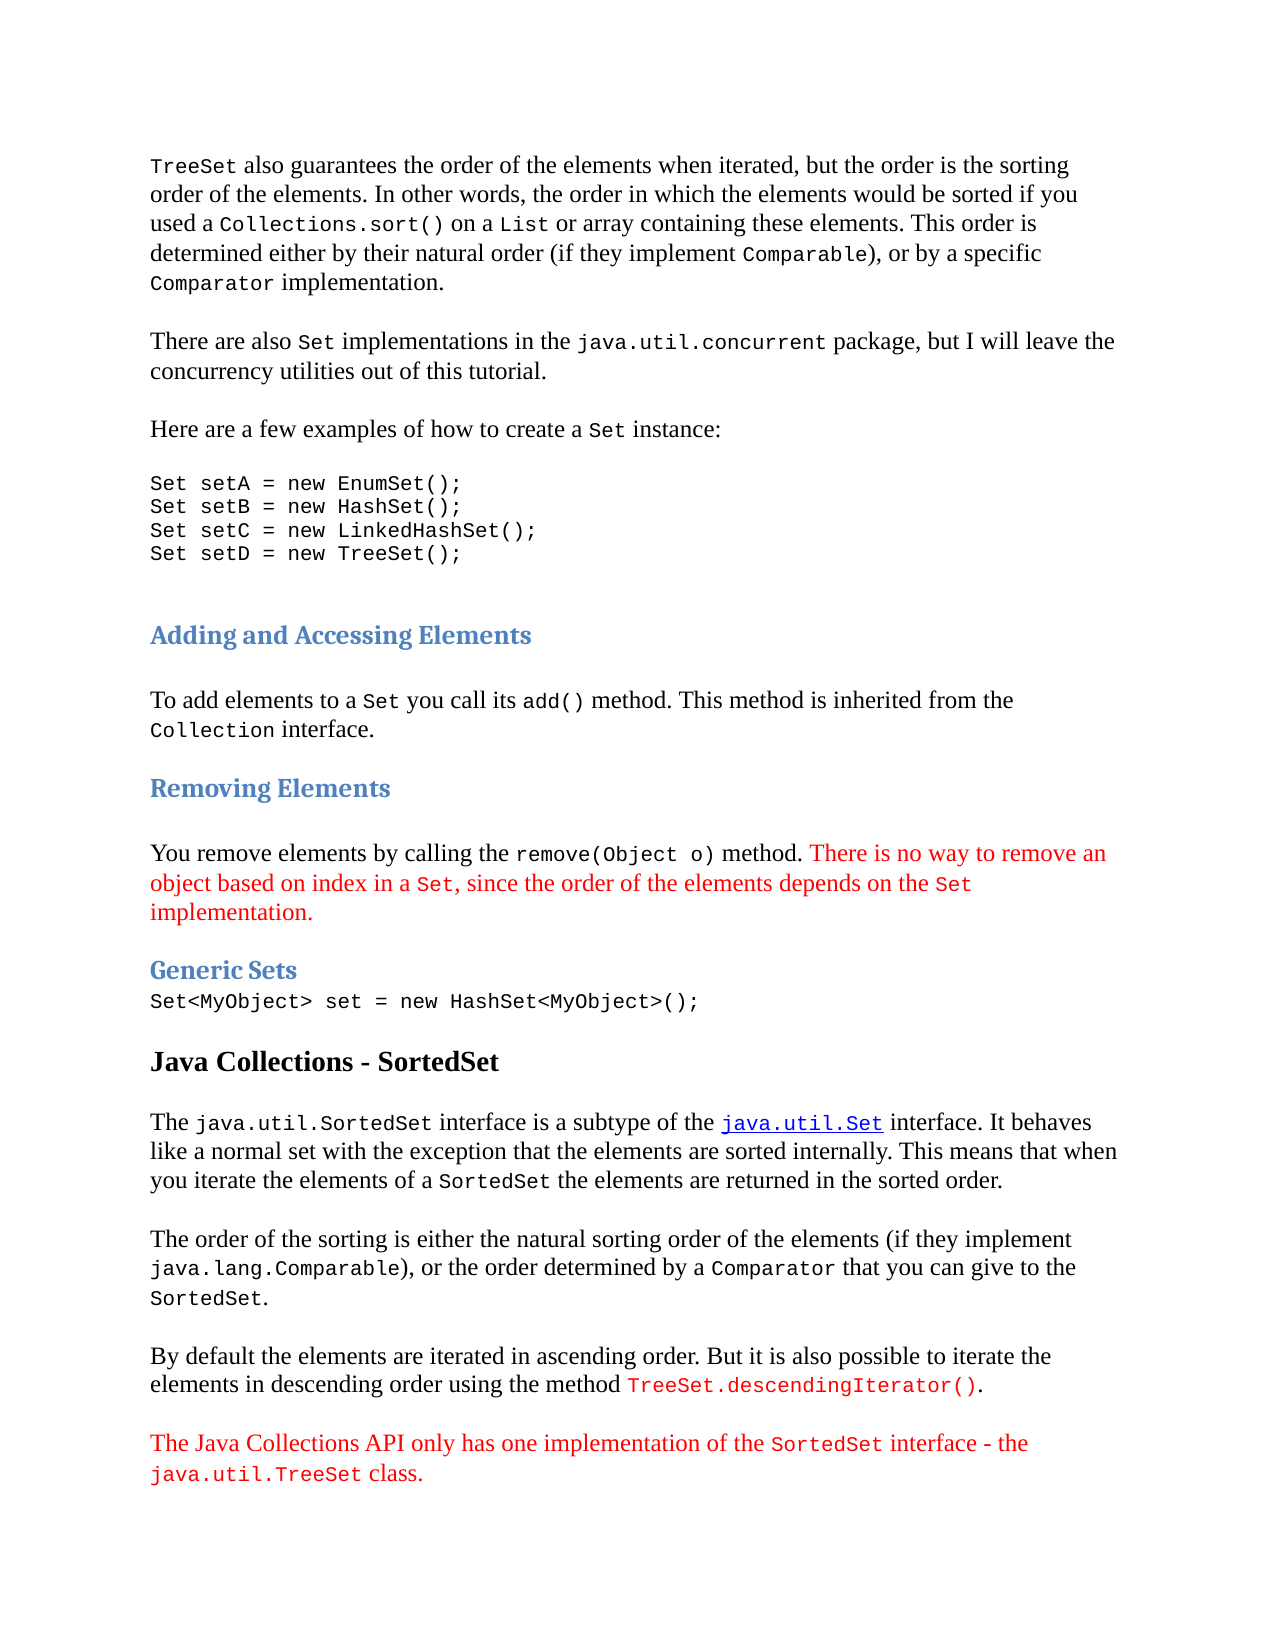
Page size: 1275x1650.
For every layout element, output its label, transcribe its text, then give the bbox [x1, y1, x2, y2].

text Here are a few examples of how to create a Set instance: [150, 414, 1125, 443]
subtitle Removing Elements [150, 773, 1125, 804]
text Set setB = new HashSet(); [150, 496, 1125, 520]
text There are also Set implementations in the java.util.concurrent package, but I will leave the concurrency utilities out of this tutorial. [150, 326, 1125, 384]
text The Java Collections API only has one implementation of the SortedSet interface - the java.util.TreeSet class. [150, 1428, 1125, 1487]
text To add elements to a Set you call its add() method. This method is inherited from the Collection interface. [150, 685, 1125, 744]
text Set setD = new TreeSet(); [150, 543, 1125, 567]
text Set<MyObject> set = new HashSet<MyObject>(); [150, 991, 1125, 1015]
text TreeSet also guarantees the order of the elements when iterated, but the order is the sorting order of the elements. In other words, the order in which the elements would be sorted if you used a Collections.sort() on a List or array containing these elements. This order is determined either by their natural order (if they implement Comparable), or by a specific Comparator implementation. [150, 150, 1125, 297]
subtitle Generic Sets [150, 955, 1125, 986]
text The order of the sorting is either the natural sorting order of the elements (if they implement java.lang.Comparable), or the order determined by a Comparator that you can give to the SortedSet. [150, 1224, 1125, 1312]
text You remove elements by calling the remove(Object o) method. There is no way to remove an object based on index in a Set, since the order of the elements depends on the Set implementation. [150, 838, 1125, 926]
text The java.util.SortedSet interface is a subtype of the java.util.Set interface. It behaves like a normal set with the exception that the elements are sorted internally. This means that when you iterate the elements of a SortedSet the elements are returned in the sorted order. [150, 1107, 1125, 1194]
subtitle Java Collections - SortedSet [150, 1044, 1125, 1077]
text Set setA = new EnumSet(); [150, 472, 1125, 496]
text Set setC = new LinkedHashSet(); [150, 520, 1125, 543]
subtitle Adding and Accessing Elements [150, 620, 1125, 651]
text By default the elements are iterated in ascending order. But it is also possible to iterate the elements in descending order using the method TreeSet.descendingIterator(). [150, 1341, 1125, 1399]
